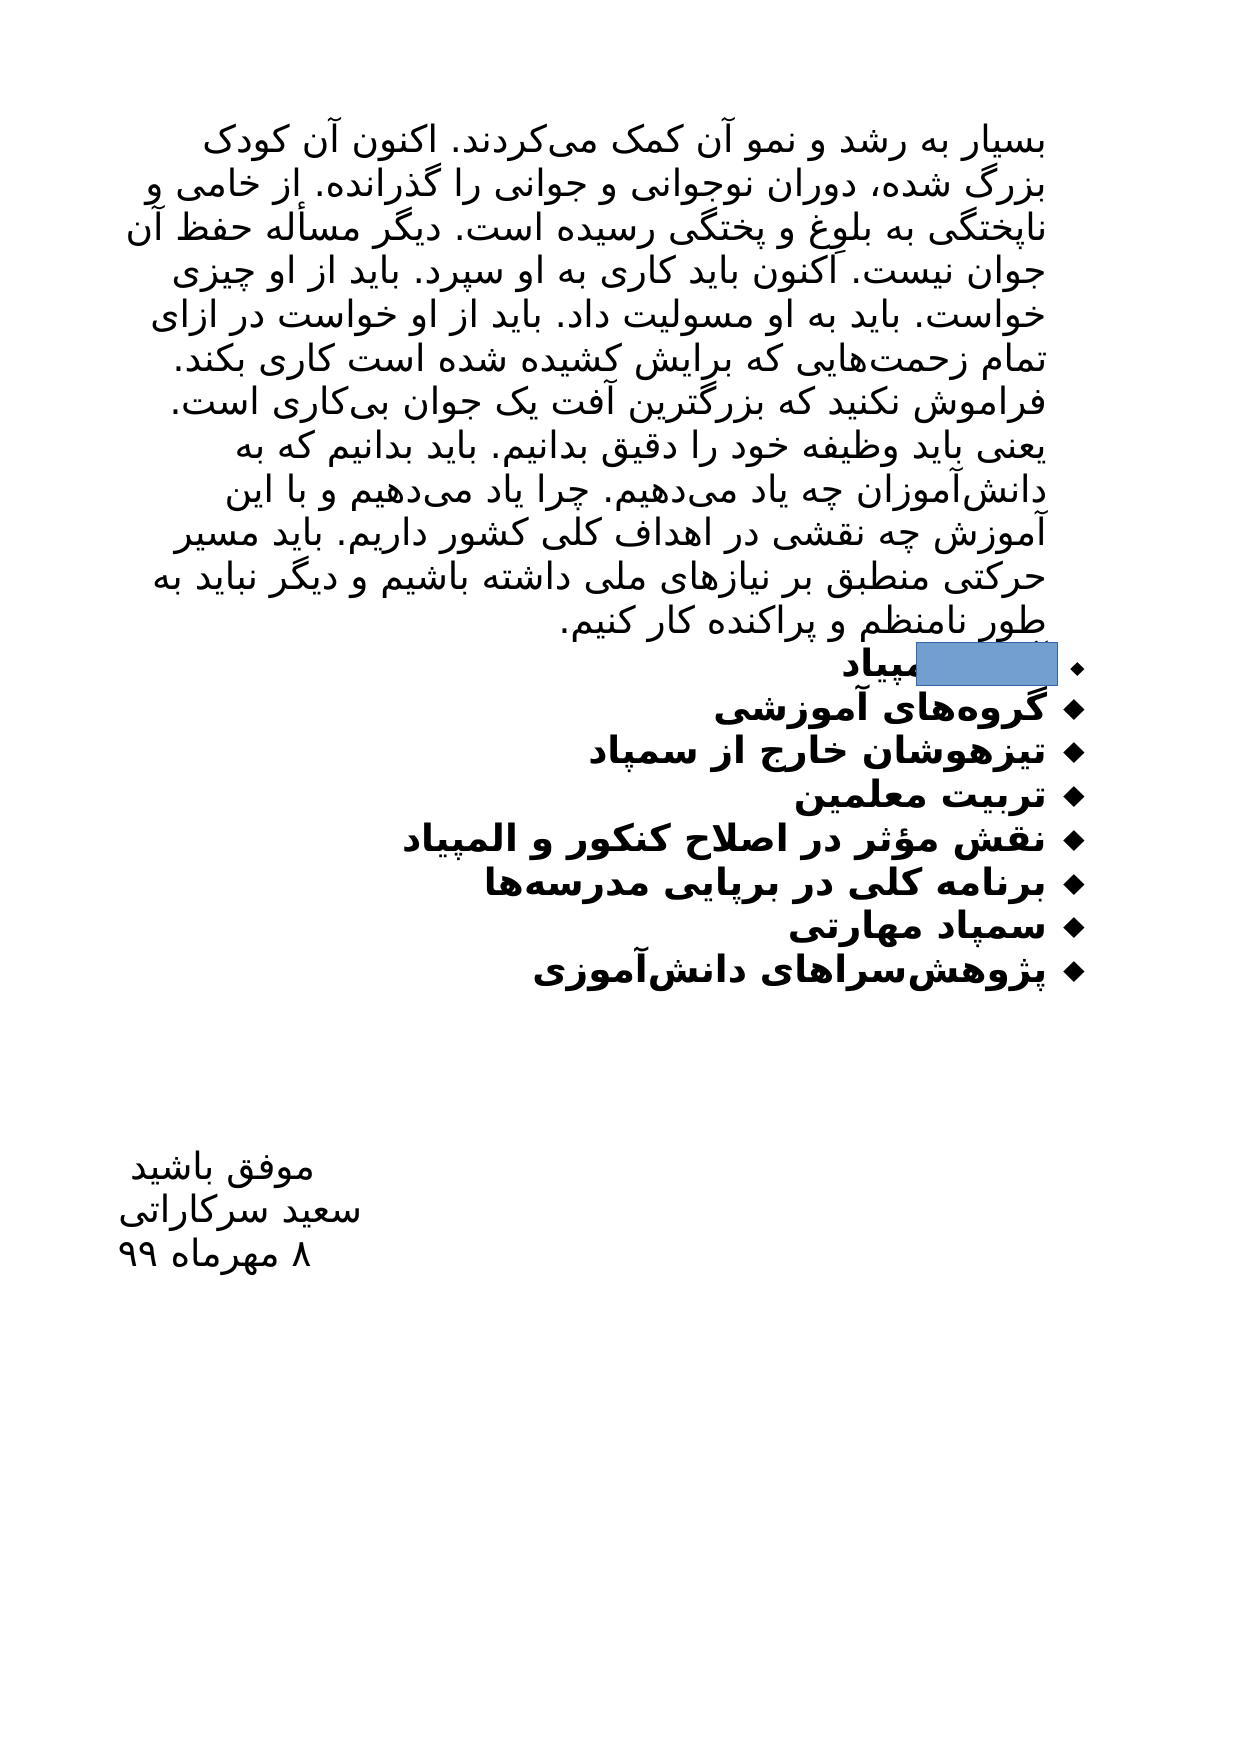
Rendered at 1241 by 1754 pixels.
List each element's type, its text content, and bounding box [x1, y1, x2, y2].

list یعنی باید وظیفه خود را دقیق بدانیم. باید بدانیم که به دانش‌آموزان چه یاد می‌دهیم. چرا یاد می‌دهیم و با این آموزش چه نقشی در اهداف کلی کشور داریم. باید مسیر حرکتی منطبق بر نیازهای ملی داشته باشیم و دیگر نباید به طور نامنظم و پراکنده کار کنیم. [118, 424, 1084, 642]
list آفت المپیاد [118, 642, 916, 686]
list گروه‌های آموزشی [118, 686, 1084, 729]
list برنامه کلی در برپایی مدرسه‌ها [118, 860, 1084, 904]
text ۸ مهرماه ۹۹ [118, 1232, 1122, 1275]
list اما این وضعیت دیگر جوابگو نیست. باید بدانیم که می‌خواهیم در سمپاد از کجا شروع کنیم و دانش‌آموزان را به کجا برسانیم. اگر سمپاد بالغ شده باشد باید بداند چکار می‌کند. حکایت سمپاد حکایت یک شخص است. نوزادی که متولد شد، تحت حمایت اولیاء خود رشد کرد و به نوجوانی رسید. پاکی و صفای ذاتی آن باعث می‌شد که کمتر اشتباه کند و در تلاطم گردبادها و ناملایمات خارجی کم‌تر دچار خطا و اشتباه شود. در عین حال سرپرستان وی همواره و با از خود گذشتگی بسیار به رشد و نمو آن کمک می‌کردند. اکنون آن کودک بزرگ شده، دوران نوجوانی و جوانی را گذرانده. از خامی و ناپختگی به بلوِغ و پختگی رسیده است. دیگر مسأله حفظ آن جوان نیست. اکنون باید کاری به او سپرد. باید از او چیزی خواست. باید به او مسولیت داد. باید از او خواست در ازای تمام زحمت‌هایی که برایش کشیده شده است کاری بکند. فراموش نکنید که بزرگترین آفت یک جوان بی‌کاری است. [118, 118, 1084, 424]
list آفت المپیاد [1058, 642, 1084, 686]
text سعید سرکاراتی [118, 1188, 1122, 1232]
list نقش مؤثر در اصلاح کنکور و المپیاد [118, 816, 1084, 860]
list تربیت معلمین [118, 773, 1084, 816]
list پژوهش‌سراهای دانش‌آموزی [118, 947, 1084, 991]
text موفق باشید [118, 1144, 1122, 1188]
list تیزهوشان خارج از سمپاد [118, 729, 1084, 773]
list سمپاد مهارتی [118, 904, 1084, 947]
